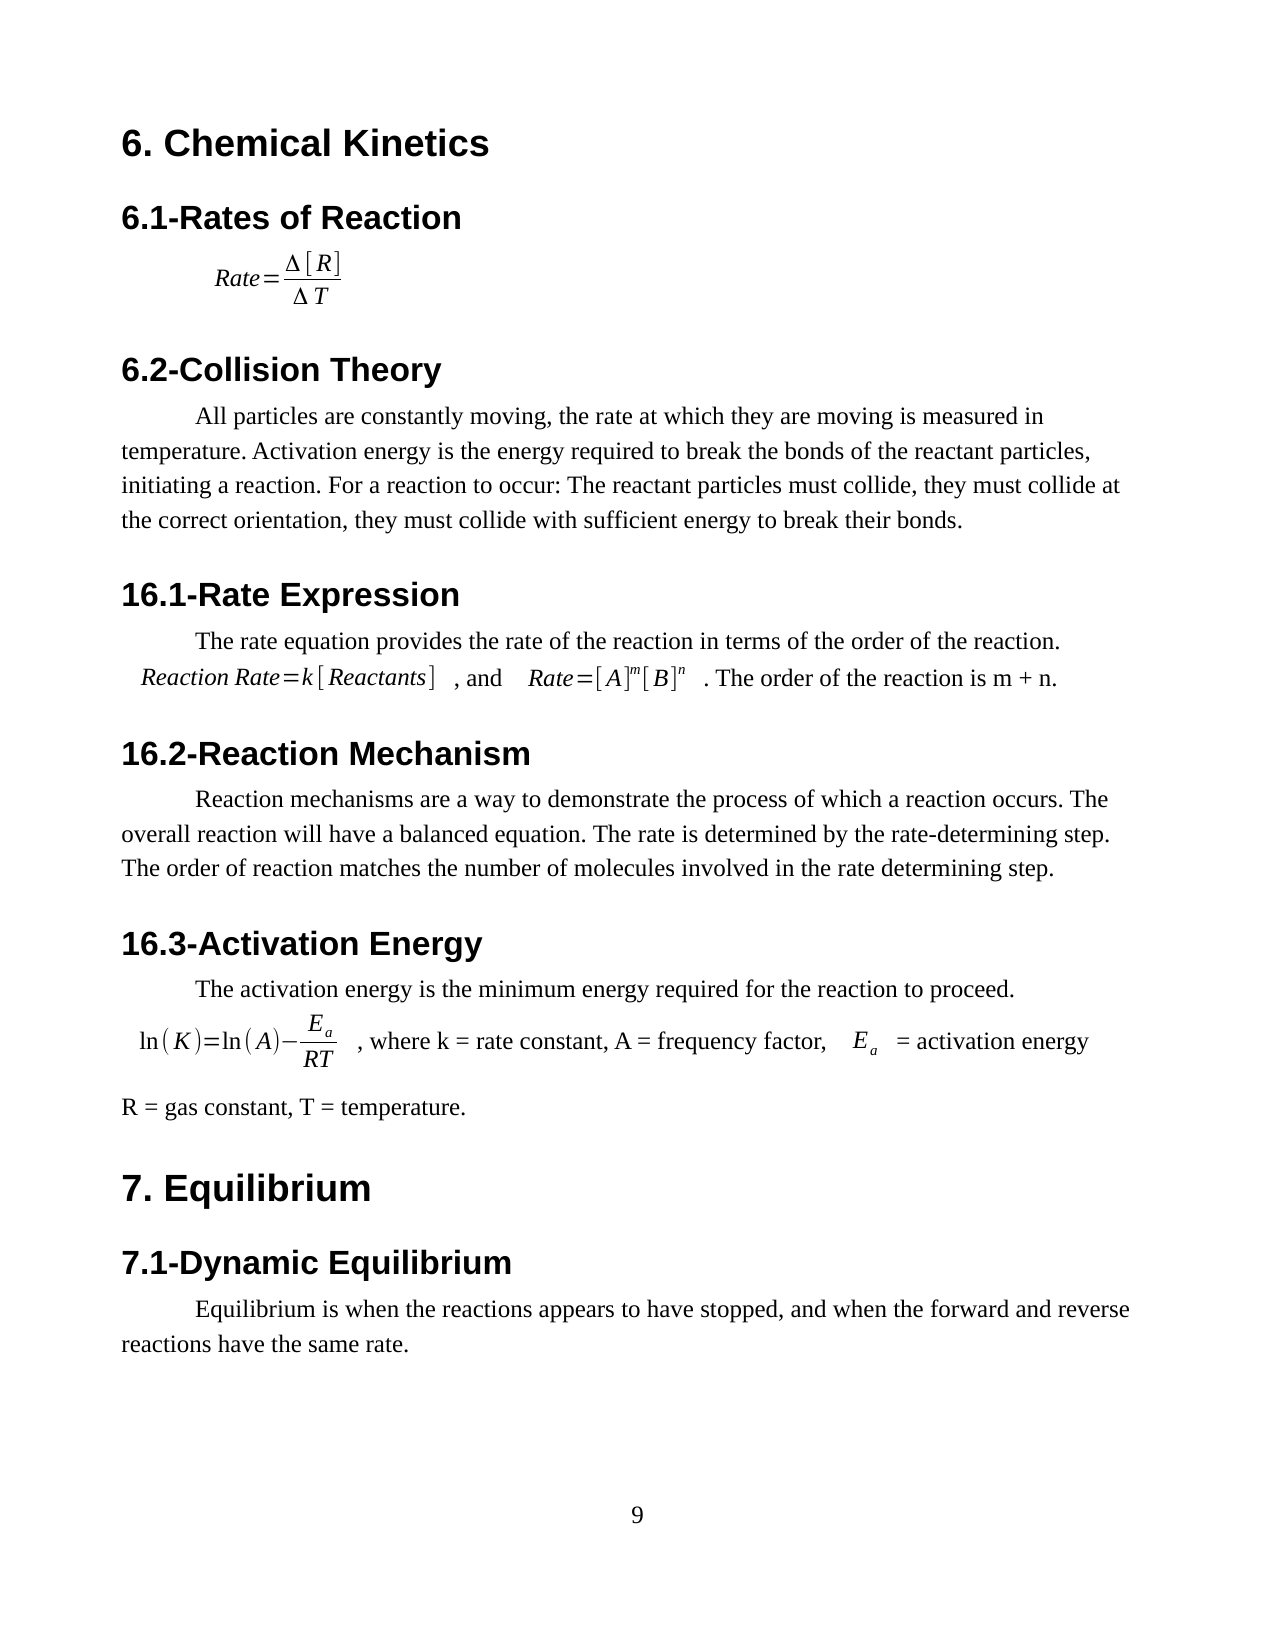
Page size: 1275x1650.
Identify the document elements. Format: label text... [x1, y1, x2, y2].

subtitle 7. Equilibrium [121, 1166, 1154, 1210]
text The rate equation provides the rate of the reaction in terms of the order of the reaction. , and . The order of the reaction is m + n. [121, 626, 1154, 692]
text All particles are constantly moving, the rate at which they are moving is measured in temperature. Activation energy is the energy required to break the bonds of the reactant particles, initiating a reaction. For a reaction to occur: The reactant particles must collide, they must collide at the correct orientation, they must collide with sufficient energy to break their bonds. [121, 401, 1154, 533]
text Equilibrium is when the reactions appears to have stopped, and when the forward and reverse reactions have the same rate. [121, 1294, 1154, 1357]
subtitle 16.1-Rate Expression [121, 575, 1154, 613]
text R = gas constant, T = temperature. [121, 1092, 1154, 1121]
subtitle 16.2-Reaction Mechanism [121, 733, 1154, 772]
subtitle 16.3-Activation Energy [121, 923, 1154, 962]
text Reaction mechanisms are a way to demonstrate the process of which a reaction occurs. The overall reaction will have a balanced equation. The rate is determined by the rate-determining step. The order of reaction matches the number of molecules involved in the rate determining step. [121, 784, 1154, 882]
subtitle 6.1-Rates of Reaction [121, 198, 1154, 237]
text The activation energy is the minimum energy required for the reaction to proceed. , where k = rate constant, A = frequency factor, = activation energy [121, 974, 1154, 1072]
subtitle 6.2-Collision Theory [121, 350, 1154, 389]
subtitle 7.1-Dynamic Equilibrium [121, 1243, 1154, 1282]
subtitle 6. Chemical Kinetics [121, 121, 1154, 165]
